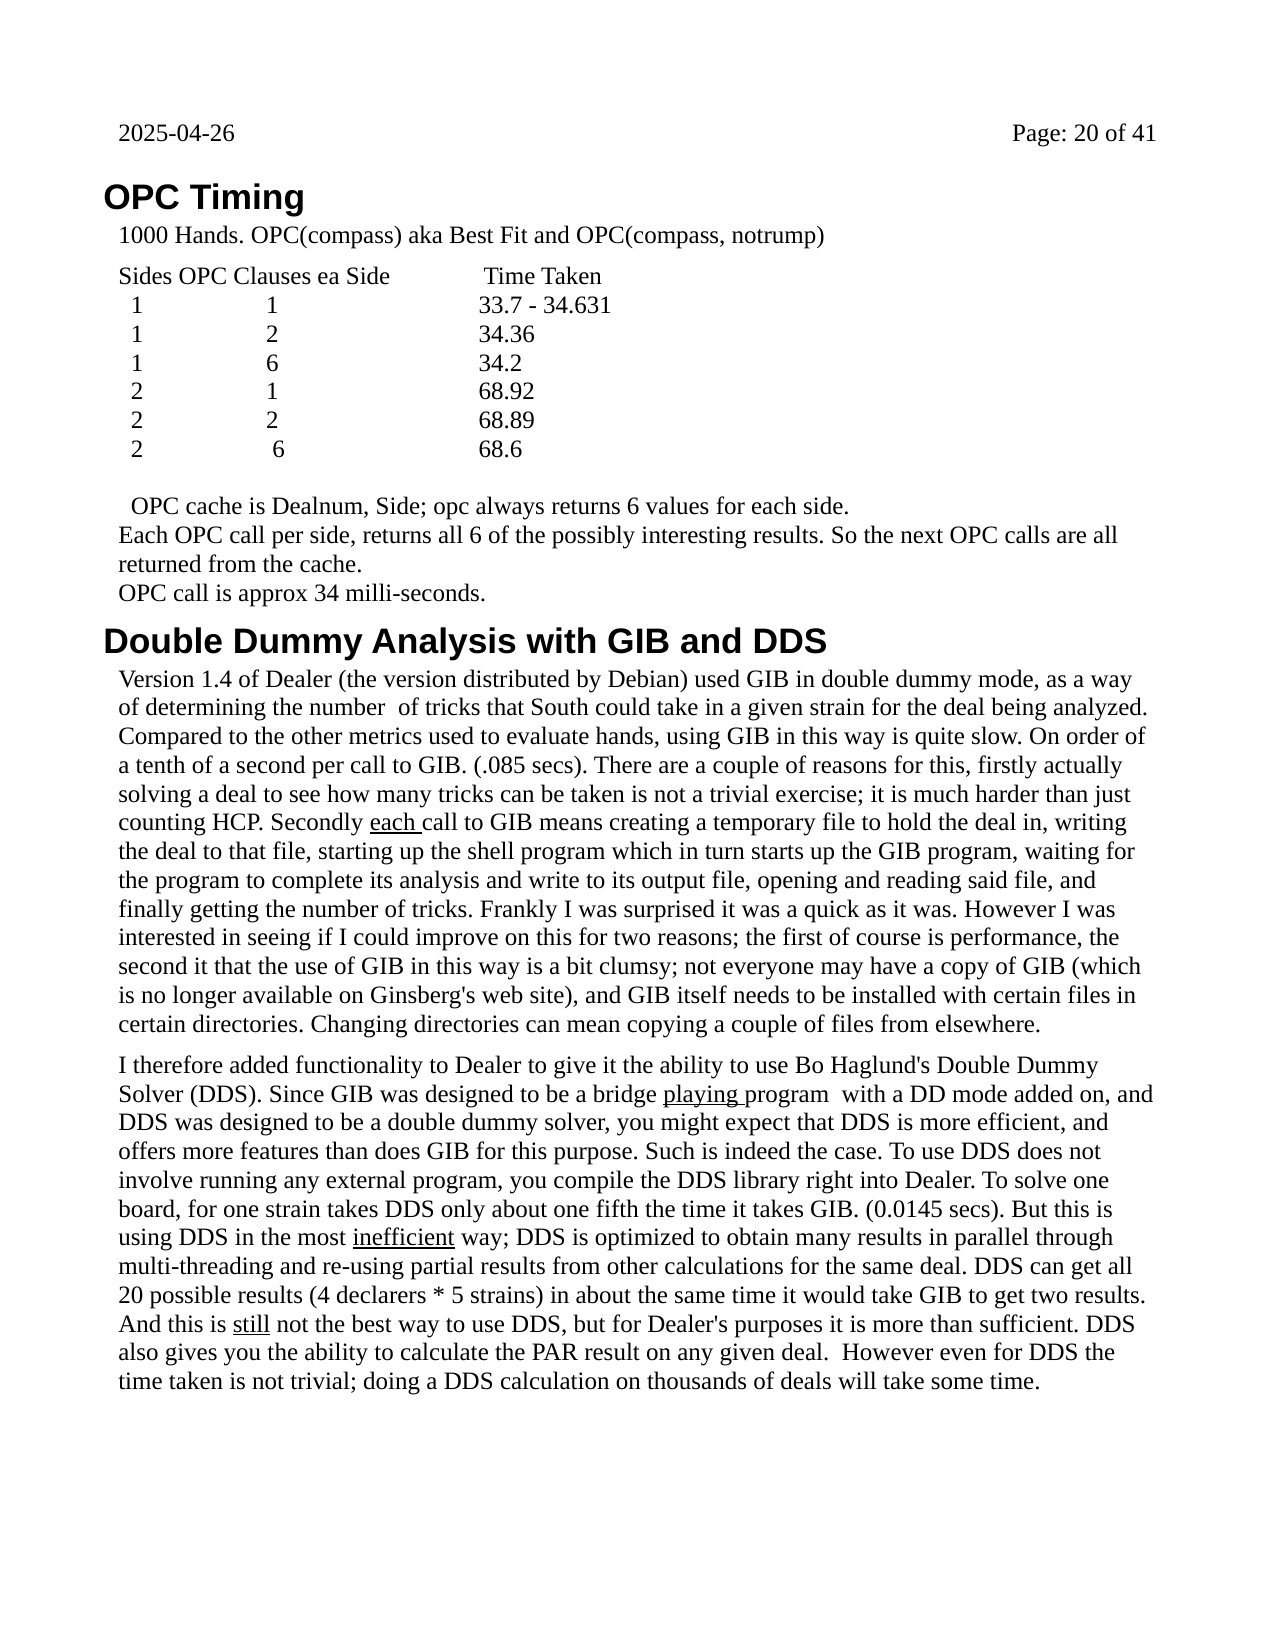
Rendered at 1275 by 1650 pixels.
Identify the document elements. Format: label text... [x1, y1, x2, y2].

text 2 1 68.92 [118, 376, 1157, 405]
text 2 6 68.6 [118, 434, 1157, 463]
text 2 2 68.89 [118, 405, 1157, 434]
text Version 1.4 of Dealer (the version distributed by Debian) used GIB in double dummy mode, as a way of determining the number of tricks that South could take in a given strain for the deal being analyzed. Compared to the other metrics used to evaluate hands, using GIB in this way is quite slow. On order of a tenth of a second per call to GIB. (.085 secs). There are a couple of reasons for this, firstly actually solving a deal to see how many tricks can be taken is not a trivial exercise; it is much harder than just counting HCP. Secondly each call to GIB means creating a temporary file to hold the deal in, writing the deal to that file, starting up the shell program which in turn starts up the GIB program, waiting for the program to complete its analysis and write to its output file, opening and reading said file, and finally getting the number of tricks. Frankly I was surprised it was a quick as it was. However I was interested in seeing if I could improve on this for two reasons; the first of course is performance, the second it that the use of GIB in this way is a bit clumsy; not everyone may have a copy of GIB (which is no longer available on Ginsberg's web site), and GIB itself needs to be installed with certain files in certain directories. Changing directories can mean copying a couple of files from elsewhere. [118, 664, 1157, 1037]
text I therefore added functionality to Dealer to give it the ability to use Bo Haglund's Double Dummy Solver (DDS). Since GIB was designed to be a bridge playing program with a DD mode added on, and DDS was designed to be a double dummy solver, you might expect that DDS is more efficient, and offers more features than does GIB for this purpose. Such is indeed the case. To use DDS does not involve running any external program, you compile the DDS library right into Dealer. To solve one board, for one strain takes DDS only about one fifth the time it takes GIB. (0.0145 secs). But this is using DDS in the most inefficient way; DDS is optimized to obtain many results in parallel through multi-threading and re-using partial results from other calculations for the same deal. DDS can get all 20 possible results (4 declarers * 5 strains) in about the same time it would take GIB to get two results. And this is still not the best way to use DDS, but for Dealer's purposes it is more than sufficient. DDS also gives you the ability to calculate the PAR result on any given deal. However even for DDS the time taken is not trivial; doing a DDS calculation on thousands of deals will take some time. [118, 1050, 1157, 1395]
text Sides OPC Clauses ea Side Time Taken [118, 261, 1157, 290]
text Each OPC call per side, returns all 6 of the possibly interesting results. So the next OPC calls are all returned from the cache. [118, 520, 1157, 578]
text 1 1 33.7 - 34.631 [118, 290, 1157, 319]
text 1 2 34.36 [118, 319, 1157, 348]
text 1000 Hands. OPC(compass) aka Best Fit and OPC(compass, notrump) [118, 220, 1157, 249]
text OPC cache is Dealnum, Side; opc always returns 6 values for each side. [118, 491, 1157, 520]
subtitle Double Dummy Analysis with GIB and DDS [103, 620, 1157, 661]
text 1 6 34.2 [118, 348, 1157, 376]
subtitle OPC Timing [103, 176, 1157, 217]
text OPC call is approx 34 milli-seconds. [118, 578, 1157, 606]
